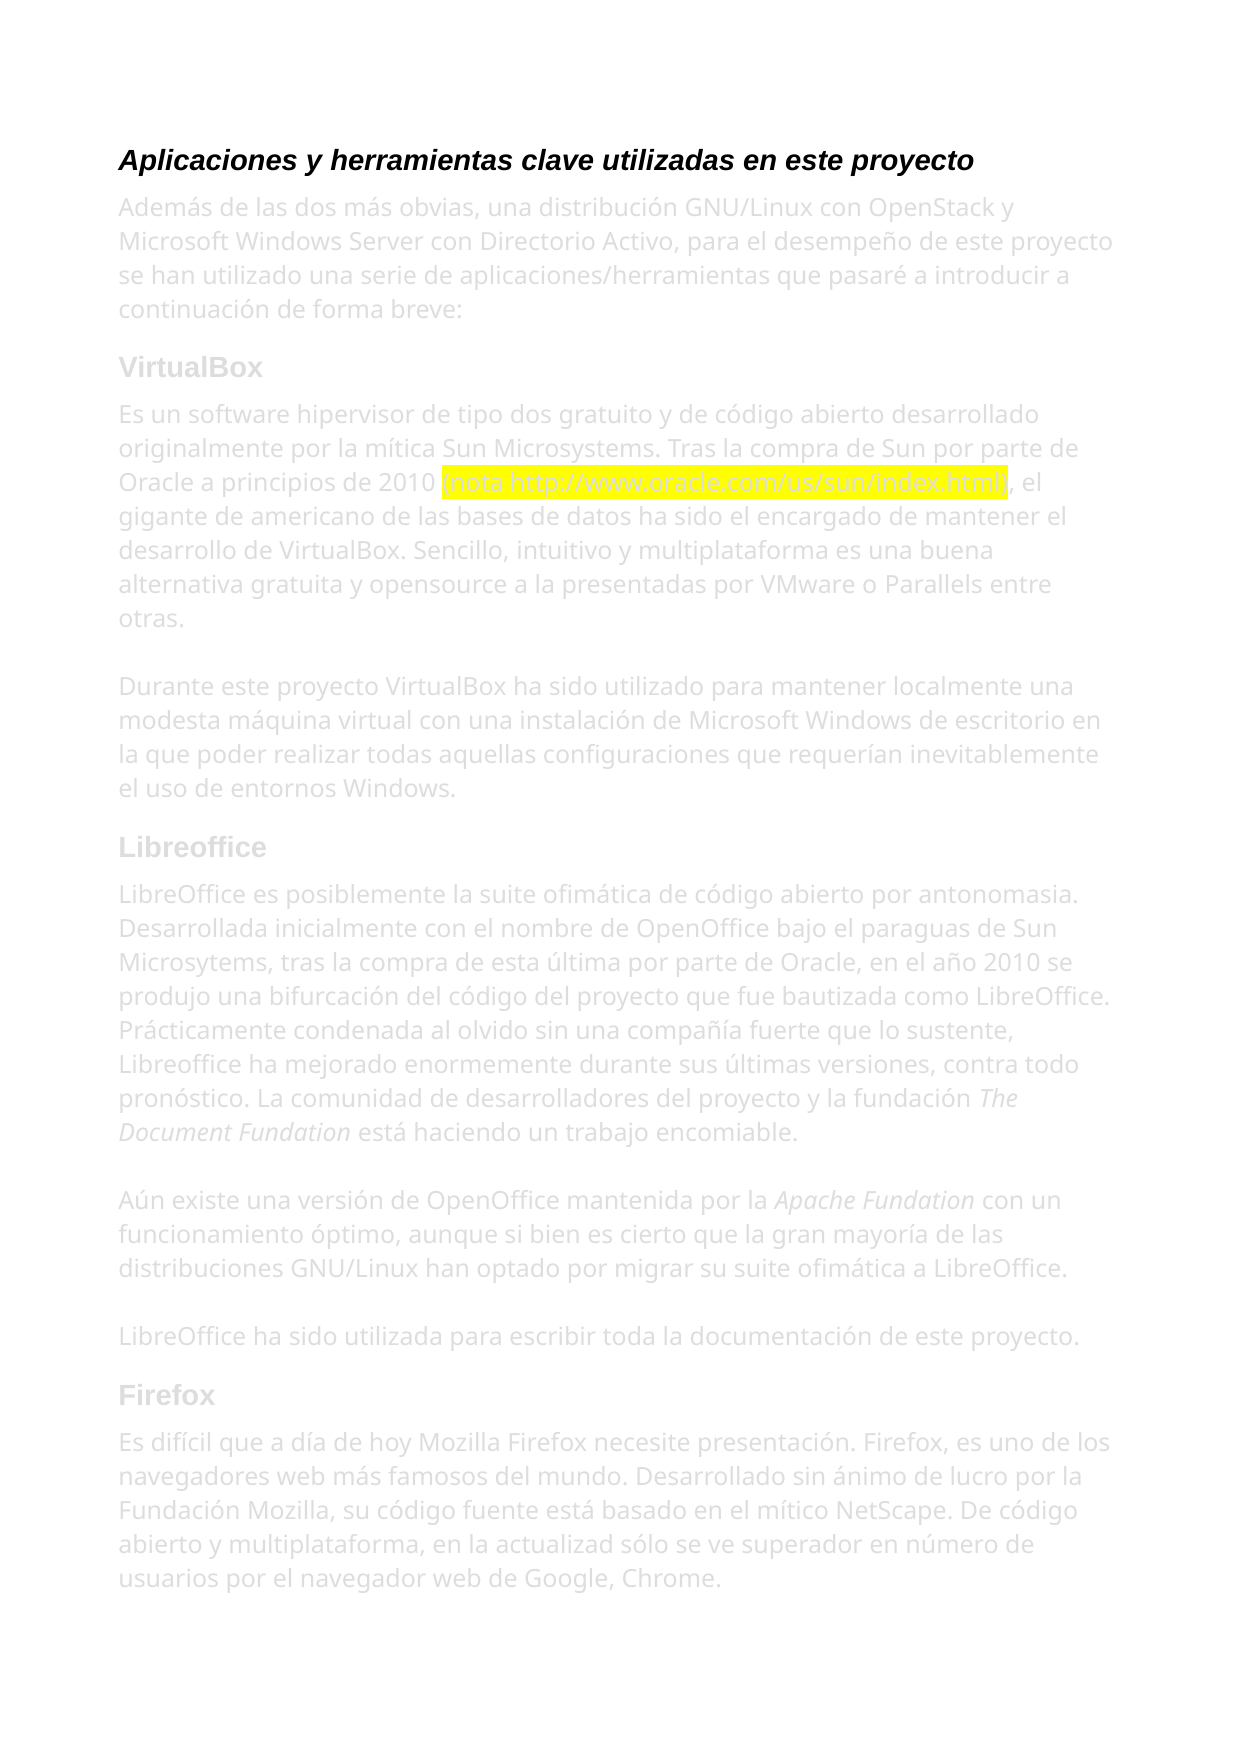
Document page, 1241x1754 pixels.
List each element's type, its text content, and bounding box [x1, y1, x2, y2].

subtitle Aplicaciones y herramientas clave utilizadas en este proyecto [118, 143, 1122, 177]
text LibreOffice ha sido utilizada para escribir toda la documentación de este proyecto. [118, 1319, 1122, 1353]
text Además de las dos más obvias, una distribución GNU/Linux con OpenStack y Microsoft Windows Server con Directorio Activo, para el desempeño de este proyecto se han utilizado una serie de aplicaciones/herramientas que pasaré a introducir a continuación de forma breve: [118, 189, 1122, 325]
text LibreOffice es posiblemente la suite ofimática de código abierto por antonomasia. Desarrollada inicialmente con el nombre de OpenOffice bajo el paraguas de Sun Microsytems, tras la compra de esta última por parte de Oracle, en el año 2010 se produjo una bifurcación del código del proyecto que fue bautizada como LibreOffice. Prácticamente condenada al olvido sin una compañía fuerte que lo sustente, Libreoffice ha mejorado enormemente durante sus últimas versiones, contra todo pronóstico. La comunidad de desarrolladores del proyecto y la fundación The Document Fundation está haciendo un trabajo encomiable. [118, 876, 1122, 1149]
subtitle VirtualBox [118, 350, 1122, 384]
text Aún existe una versión de OpenOffice mantenida por la Apache Fundation con un funcionamiento óptimo, aunque si bien es cierto que la gran mayoría de las distribuciones GNU/Linux han optado por migrar su suite ofimática a LibreOffice. [118, 1183, 1122, 1285]
text Es difícil que a día de hoy Mozilla Firefox necesite presentación. Firefox, es uno de los navegadores web más famosos del mundo. Desarrollado sin ánimo de lucro por la Fundación Mozilla, su código fuente está basado en el mítico NetScape. De código abierto y multiplataforma, en la actualizad sólo se ve superador en número de usuarios por el navegador web de Google, Chrome. [118, 1424, 1122, 1594]
text Es un software hipervisor de tipo dos gratuito y de código abierto desarrollado originalmente por la mítica Sun Microsystems. Tras la compra de Sun por parte de Oracle a principios de 2010 (nota http://www.oracle.com/us/sun/index.html), el gigante de americano de las bases de datos ha sido el encargado de mantener el desarrollo de VirtualBox. Sencillo, intuitivo y multiplataforma es una buena alternativa gratuita y opensource a la presentadas por VMware o Parallels entre otras. [118, 396, 1122, 635]
text Durante este proyecto VirtualBox ha sido utilizado para mantener localmente una modesta máquina virtual con una instalación de Microsoft Windows de escritorio en la que poder realizar todas aquellas configuraciones que requerían inevitablemente el uso de entornos Windows. [118, 669, 1122, 805]
subtitle Libreoffice [118, 830, 1122, 864]
subtitle Firefox [118, 1378, 1122, 1412]
